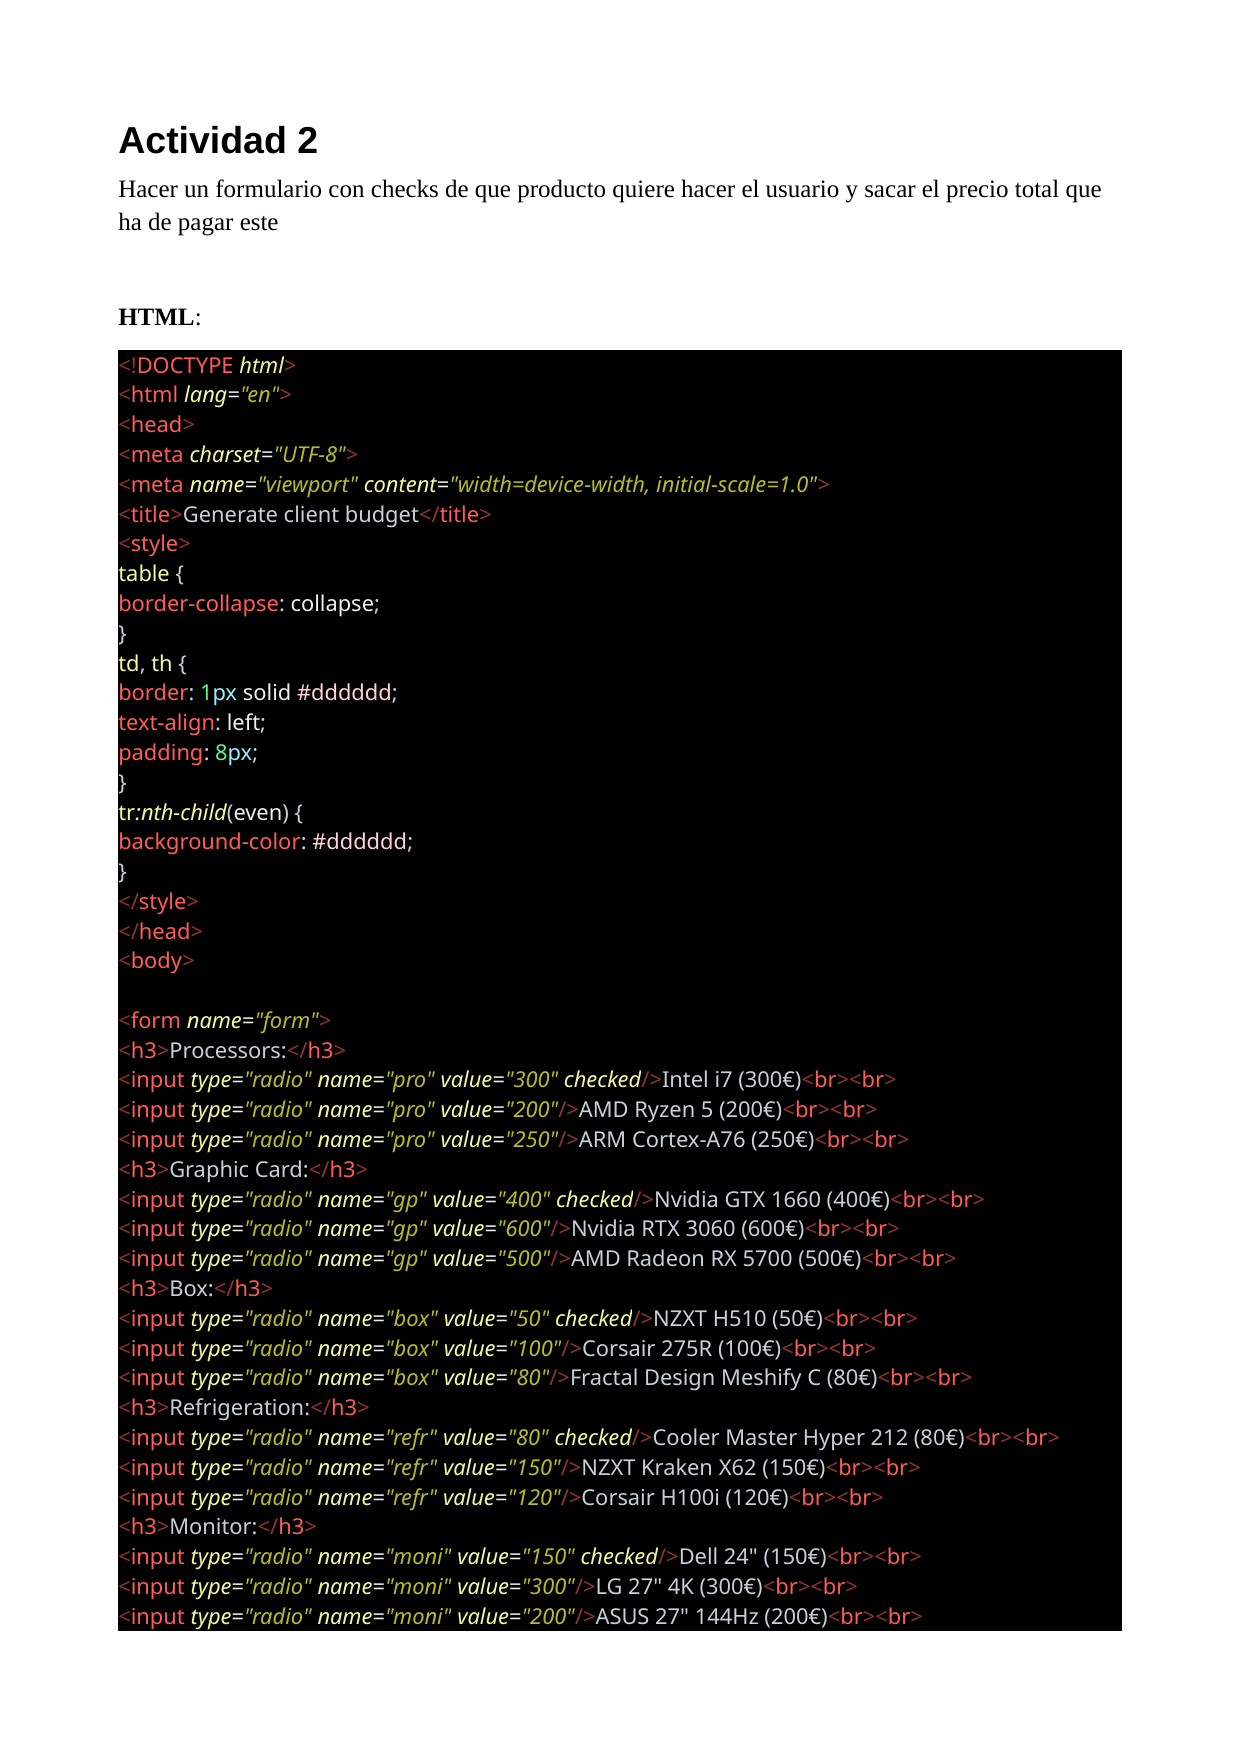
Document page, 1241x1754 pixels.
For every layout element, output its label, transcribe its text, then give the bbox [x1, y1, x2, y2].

text HTML: [118, 302, 1122, 331]
subtitle Actividad 2 [118, 118, 1122, 161]
text Hacer un formulario con checks de que producto quiere hacer el usuario y sacar el precio total que ha de pagar este [118, 174, 1122, 236]
table_header <!DOCTYPE html> <html lang="en"> <head> <meta charset="UTF-8"> <meta name="viewport" content="width=device-width, initial-scale=1.0"> <title>Generate client budget</title> <style> table { border-collapse: collapse; } td, th { border: 1px solid #dddddd; text-align: left; padding: 8px; } tr:nth-child(even) { background-color: #dddddd; } </style> </head> <body> <form name="form"> <h3>Processors:</h3> <input type="radio" name="pro" value="300" checked/>Intel i7 (300€)<br><br> <input type="radio" name="pro" value="200"/>AMD Ryzen 5 (200€)<br><br> <input type="radio" name="pro" value="250"/>ARM Cortex-A76 (250€)<br><br> <h3>Graphic Card:</h3> <input type="radio" name="gp" value="400" checked/>Nvidia GTX 1660 (400€)<br><br> <input type="radio" name="gp" value="600"/>Nvidia RTX 3060 (600€)<br><br> <input type="radio" name="gp" value="500"/>AMD Radeon RX 5700 (500€)<br><br> <h3>Box:</h3> <input type="radio" name="box" value="50" checked/>NZXT H510 (50€)<br><br> <input type="radio" name="box" value="100"/>Corsair 275R (100€)<br><br> <input type="radio" name="box" value="80"/>Fractal Design Meshify C (80€)<br><br> <h3>Refrigeration:</h3> <input type="radio" name="refr" value="80" checked/>Cooler Master Hyper 212 (80€)<br><br> <input type="radio" name="refr" value="150"/>NZXT Kraken X62 (150€)<br><br> <input type="radio" name="refr" value="120"/>Corsair H100i (120€)<br><br> <h3>Monitor:</h3> <input type="radio" name="moni" value="150" checked/>Dell 24" (150€)<br><br> <input type="radio" name="moni" value="300"/>LG 27" 4K (300€)<br><br> <input type="radio" name="moni" value="200"/>ASUS 27" 144Hz (200€)<br><br> [118, 350, 1122, 1631]
